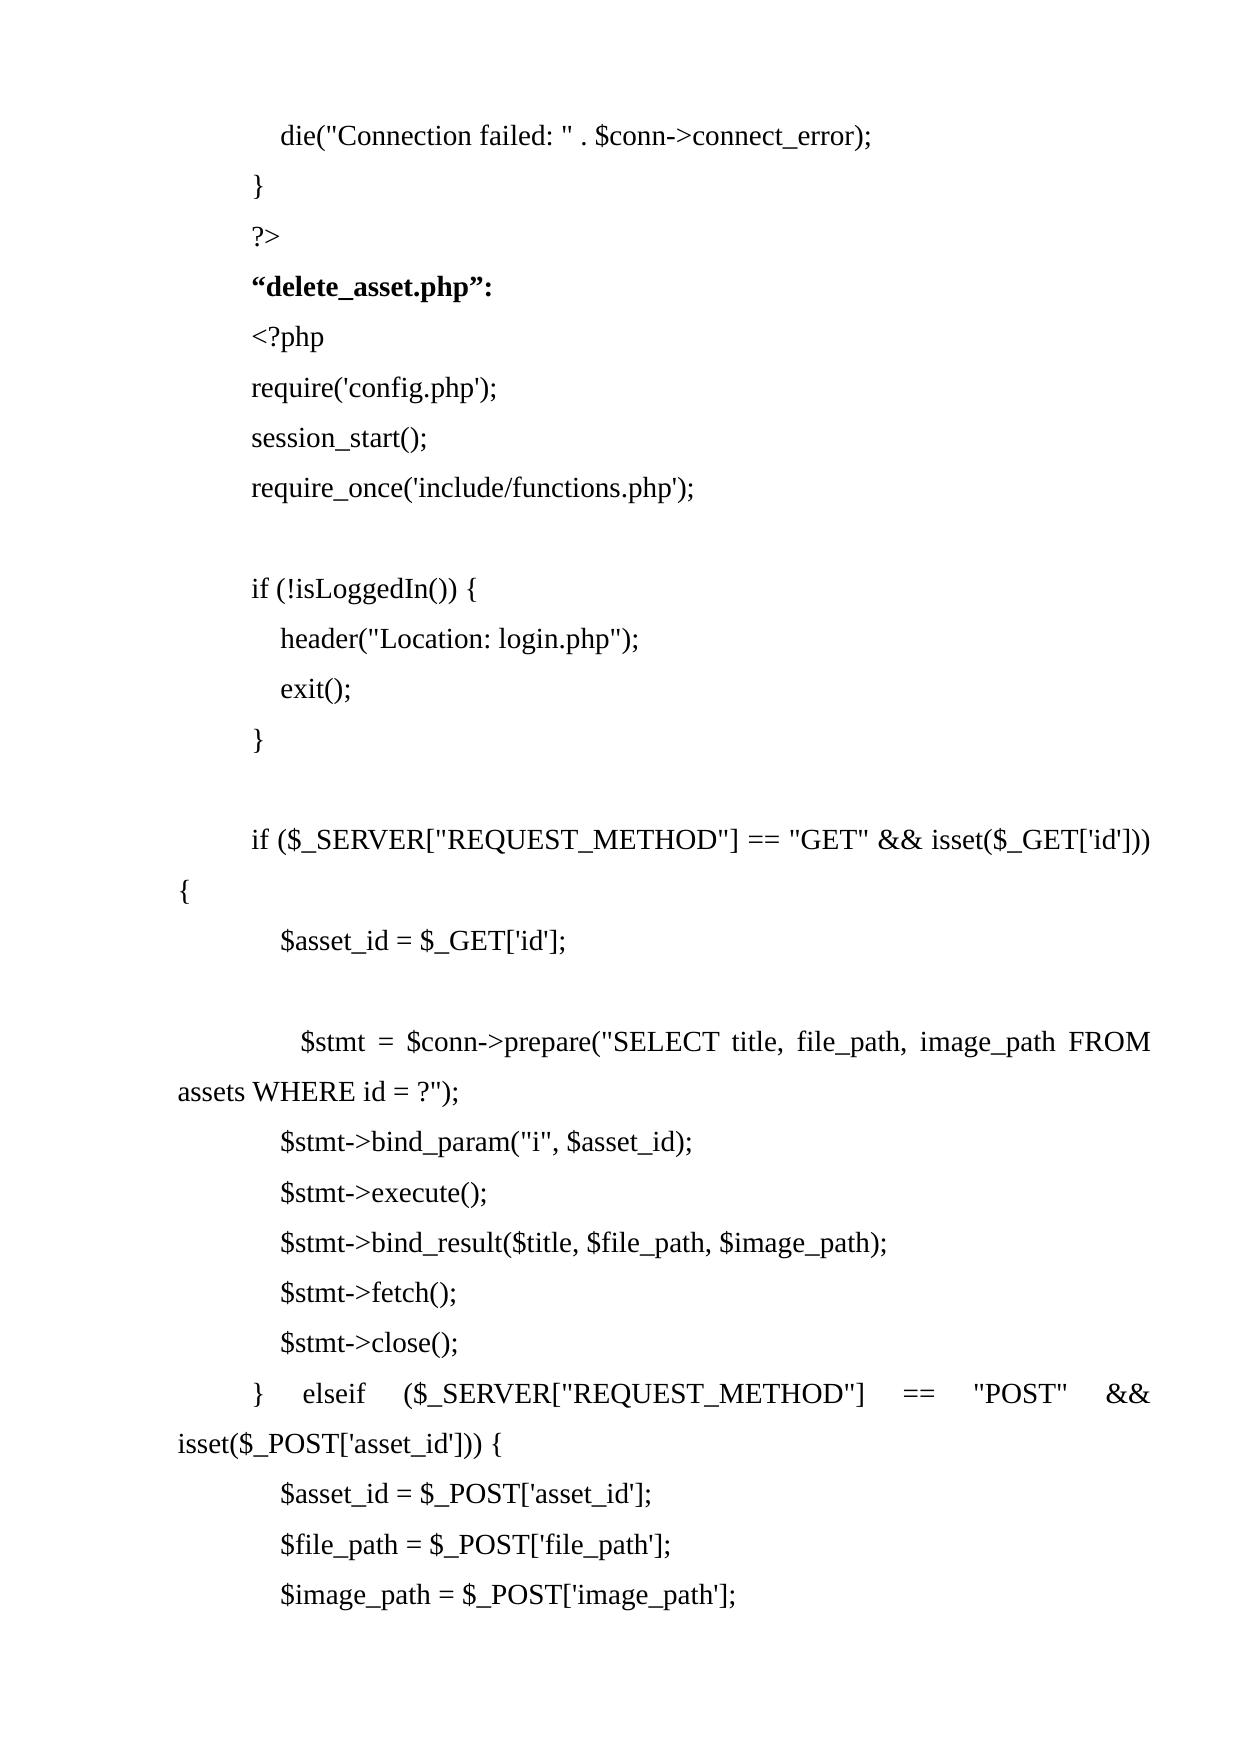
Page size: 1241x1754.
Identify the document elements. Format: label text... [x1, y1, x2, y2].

text <?php [177, 319, 1152, 353]
text $file_path = $_POST['file_path']; [177, 1527, 1152, 1560]
text $asset_id = $_POST['asset_id']; [177, 1477, 1152, 1510]
text $stmt->bind_result($title, $file_path, $image_path); [177, 1225, 1152, 1258]
text $stmt->bind_param("i", $asset_id); [177, 1124, 1152, 1158]
text $asset_id = $_GET['id']; [177, 923, 1152, 957]
text } [177, 168, 1152, 202]
text $stmt->fetch(); [177, 1275, 1152, 1309]
text “delete_asset.php”: [177, 269, 1152, 303]
text $stmt->close(); [177, 1326, 1152, 1359]
text $stmt->execute(); [177, 1175, 1152, 1208]
text $image_path = $_POST['image_path']; [177, 1577, 1152, 1611]
text if (!isLoggedIn()) { [177, 571, 1152, 604]
text } elseif ($_SERVER["REQUEST_METHOD"] == "POST" && isset($_POST['asset_id'])) { [177, 1376, 1152, 1460]
text session_start(); [177, 420, 1152, 453]
text $stmt = $conn->prepare("SELECT title, file_path, image_path FROM assets WHERE id = ?"); [177, 1024, 1152, 1108]
text require('config.php'); [177, 370, 1152, 403]
text exit(); [177, 672, 1152, 705]
text require_once('include/functions.php'); [177, 470, 1152, 504]
text ?> [177, 219, 1152, 252]
text die("Connection failed: " . $conn->connect_error); [177, 118, 1152, 152]
text if ($_SERVER["REQUEST_METHOD"] == "GET" && isset($_GET['id'])) { [177, 822, 1152, 906]
text } [177, 722, 1152, 755]
text header("Location: login.php"); [177, 621, 1152, 655]
